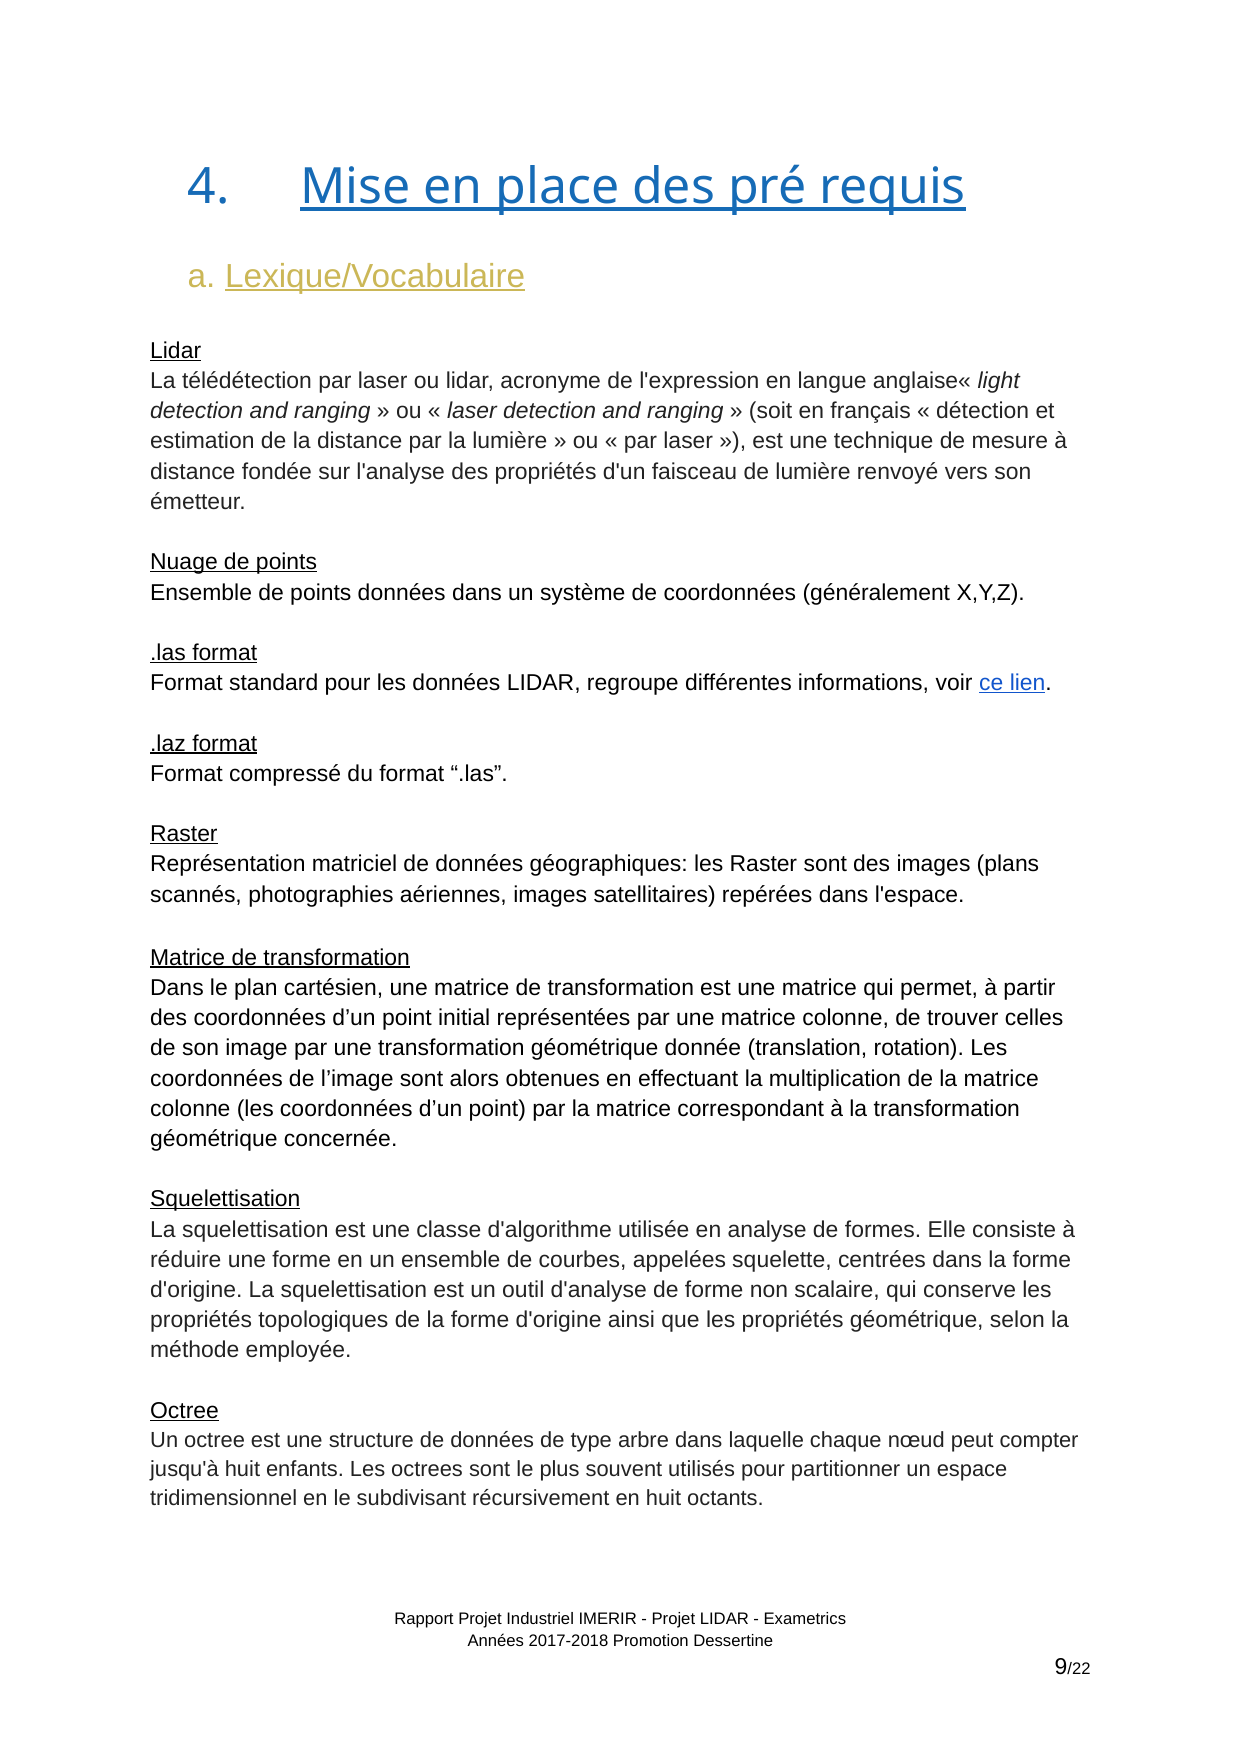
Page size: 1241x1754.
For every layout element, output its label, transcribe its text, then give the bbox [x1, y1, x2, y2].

text Matrice de transformation [150, 944, 1090, 970]
text .las format [150, 639, 1090, 665]
text Dans le plan cartésien, une matrice de transformation est une matrice qui permet, à partir des coordonnées d’un point initial représentées par une matrice colonne, de trouver celles de son image par une transformation géométrique donnée (translation, rotation). Les coordonnées de l’image sont alors obtenues en effectuant la multiplication de la matrice colonne (les coordonnées d’un point) par la matrice correspondant à la transformation géométrique concernée. [150, 974, 1090, 1151]
text Nuage de points [150, 548, 1090, 574]
text Raster [150, 820, 1090, 846]
text Représentation matriciel de données géographiques: les Raster sont des images (plans scannés, photographies aériennes, images satellitaires) repérées dans l'espace. [150, 850, 1090, 907]
subtitle Mise en place des pré requis [187, 150, 1090, 218]
text Format standard pour les données LIDAR, regroupe différentes informations, voir ce lien. [150, 669, 1090, 695]
text Format compressé du format “.las”. [150, 760, 1090, 786]
text Octree [150, 1397, 1090, 1423]
text Squelettisation [150, 1185, 1090, 1212]
text La squelettisation est une classe d'algorithme utilisée en analyse de formes. Elle consiste à réduire une forme en un ensemble de courbes, appelées squelette, centrées dans la forme d'origine. La squelettisation est un outil d'analyse de forme non scalaire, qui conserve les propriétés topologiques de la forme d'origine ainsi que les propriétés géométrique, selon la méthode employée. [150, 1216, 1090, 1363]
text Ensemble de points données dans un système de coordonnées (généralement X,Y,Z). [150, 578, 1090, 605]
text Un octree est une structure de données de type arbre dans laquelle chaque nœud peut compter jusqu'à huit enfants. Les octrees sont le plus souvent utilisés pour partitionner un espace tridimensionnel en le subdivisant récursivement en huit octants. [150, 1427, 1090, 1510]
text .laz format [150, 729, 1090, 756]
subtitle Lexique/Vocabulaire [187, 256, 1090, 294]
text Lidar [150, 337, 1090, 363]
text La télédétection par laser ou lidar, acronyme de l'expression en langue anglaise« light detection and ranging » ou « laser detection and ranging » (soit en français « détection et estimation de la distance par la lumière » ou « par laser »), est une technique de mesure à distance fondée sur l'analyse des propriétés d'un faisceau de lumière renvoyé vers son émetteur. [150, 367, 1090, 514]
